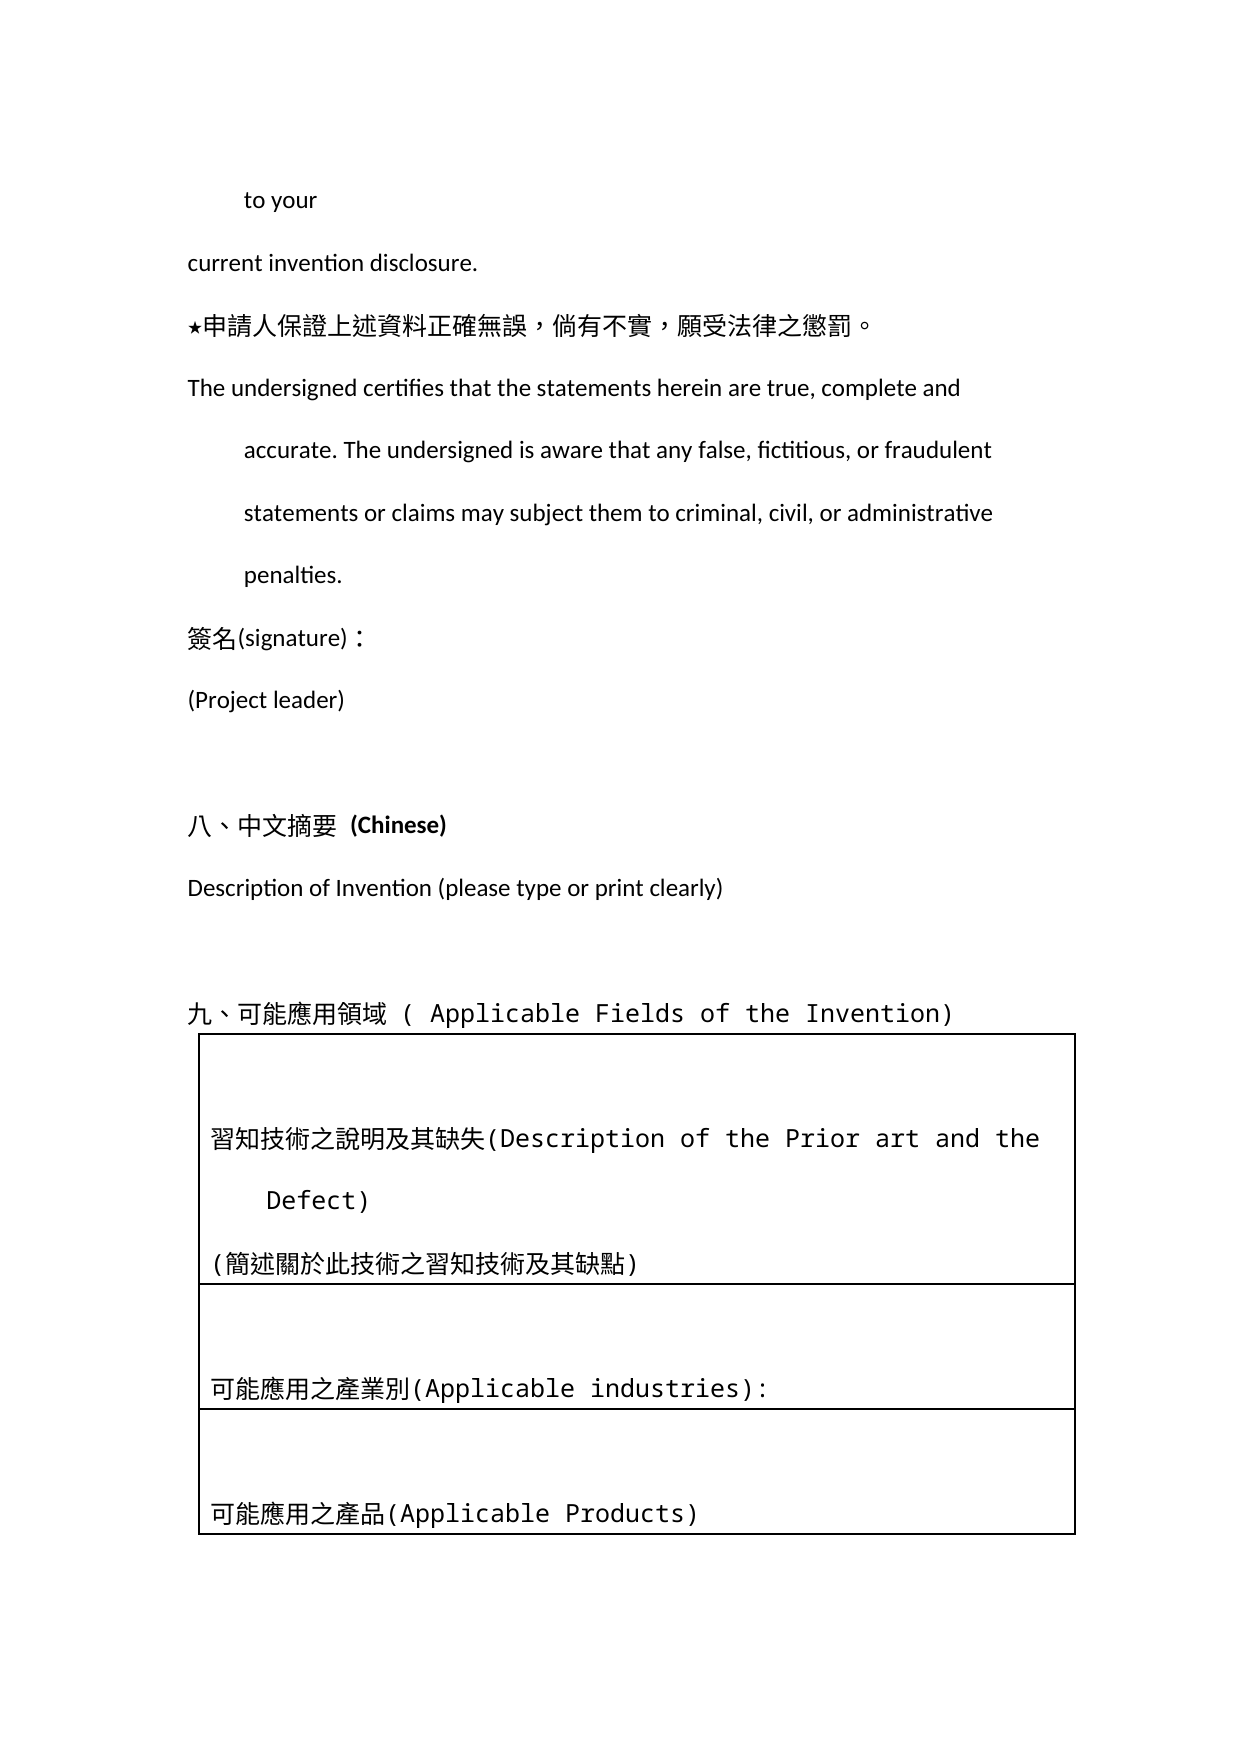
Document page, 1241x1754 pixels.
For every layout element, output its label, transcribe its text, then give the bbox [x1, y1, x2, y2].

text 九、可能應用領域 ( Applicable Fields of the Invention) [187, 971, 1053, 1033]
text 簽名(signature)： [187, 596, 1053, 658]
table_cell 可能應用之產業別(Applicable industries): [200, 1285, 1074, 1408]
text to your [187, 158, 1053, 221]
table_header 習知技術之說明及其缺失(Description of the Prior art and the Defect) (簡述關於此技術之習知技術及其缺點) [200, 1035, 1074, 1283]
text The undersigned certifies that the statements herein are true, complete and accurate. The undersigned is aware that any false, fictitious, or fraudulent statements or claims may subject them to criminal, civil, or administrative penalties. [187, 346, 1053, 596]
text 八、中文摘要 (Chinese) [187, 783, 1053, 846]
table_cell 可能應用之產品(Applicable Products) [200, 1410, 1074, 1533]
text current invention disclosure. [187, 221, 1053, 283]
text ★申請人保證上述資料正確無誤，倘有不實，願受法律之懲罰。 [187, 283, 1053, 346]
text Description of Invention (please type or print clearly) [187, 846, 1053, 908]
text (Project leader) [187, 658, 1053, 721]
